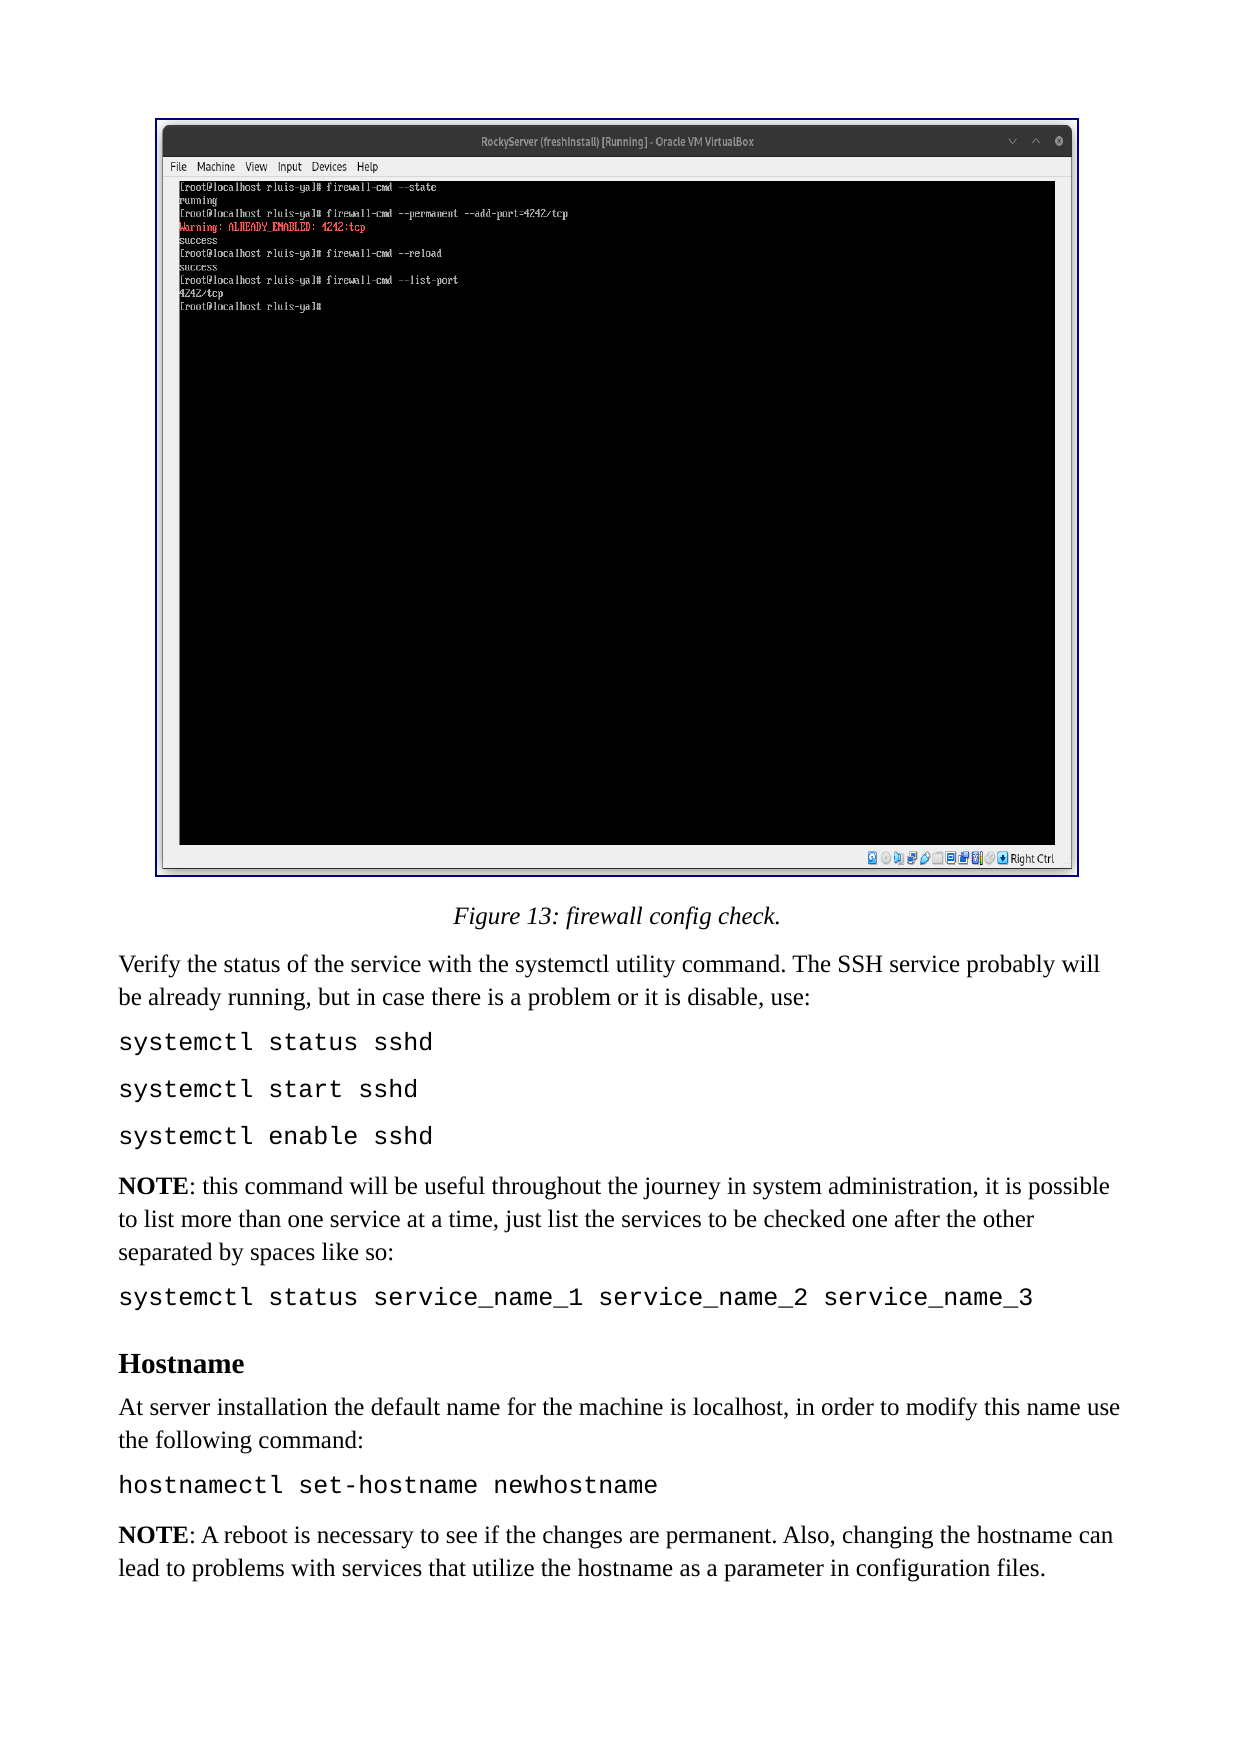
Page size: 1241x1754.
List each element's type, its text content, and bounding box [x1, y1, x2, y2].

text Figure 13: firewall config check. [118, 901, 1122, 930]
text Verify the status of the service with the systemctl utility command. The SSH service probably will be already running, but in case there is a problem or it is disable, use: [118, 949, 1122, 1011]
picture [157, 120, 1077, 875]
text systemctl enable sshd [118, 1124, 1122, 1152]
text NOTE: this command will be useful throughout the journey in system administration, it is possible to list more than one service at a time, just list the services to be checked one after the other separated by spaces like so: [118, 1171, 1122, 1266]
text At server installation the default name for the machine is localhost, in order to modify this name use the following command: [118, 1392, 1122, 1454]
subtitle Hostname [118, 1346, 1122, 1379]
text NOTE: A reboot is necessary to see if the changes are permanent. Also, changing the hostname can lead to problems with services that utilize the hostname as a parameter in configuration files. [118, 1520, 1122, 1582]
text systemctl status sshd [118, 1029, 1122, 1058]
text systemctl status service_name_1 service_name_2 service_name_3 [118, 1284, 1122, 1313]
text hostnamectl set-hostname newhostname [118, 1473, 1122, 1501]
text systemctl start sshd [118, 1077, 1122, 1105]
